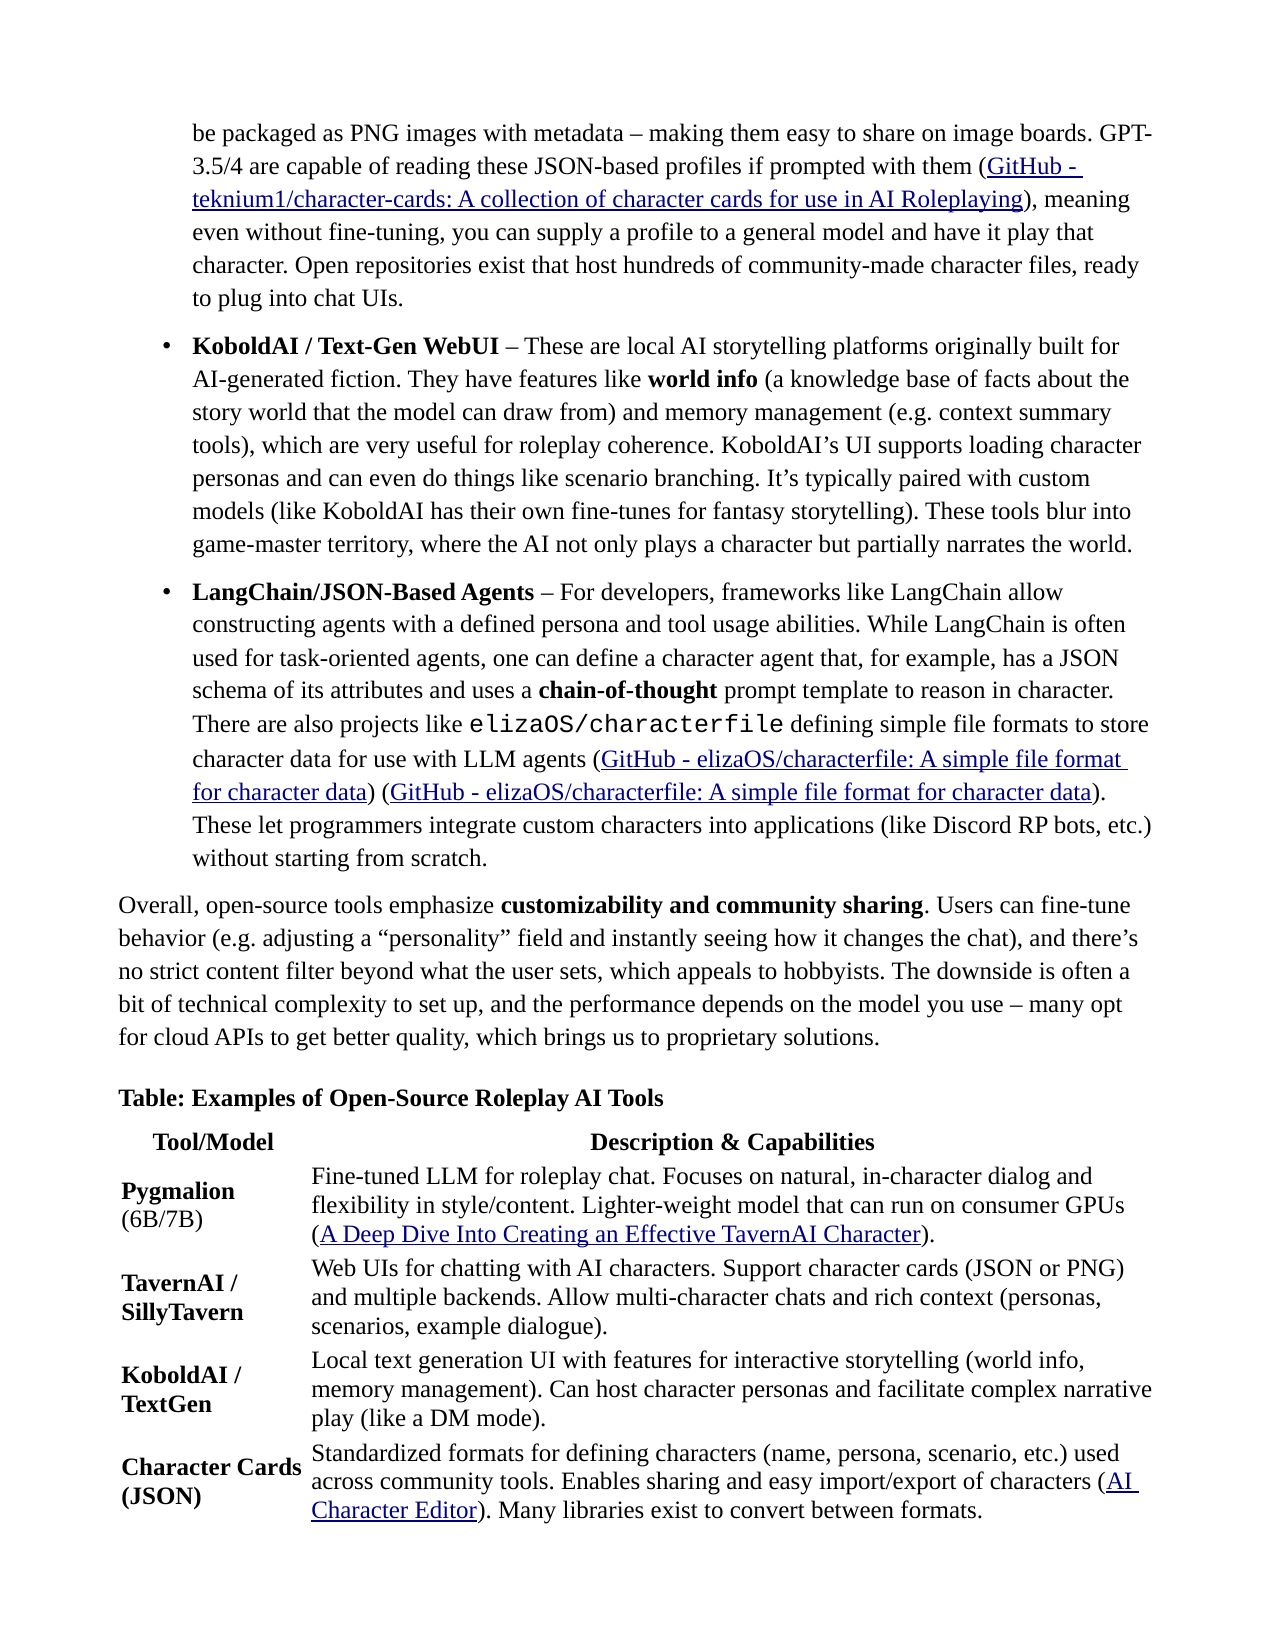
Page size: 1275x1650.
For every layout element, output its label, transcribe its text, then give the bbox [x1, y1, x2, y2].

table_header Description & Capabilities [308, 1124, 1157, 1158]
text Overall, open-source tools emphasize customizability and community sharing. Users can fine-tune behavior (e.g. adjusting a “personality” field and instantly seeing how it changes the chat), and there’s no strict content filter beyond what the user sets, which appeals to hobbyists. The downside is often a bit of technical complexity to set up, and the performance depends on the model you use – many opt for cloud APIs to get better quality, which brings us to proprietary solutions. [118, 890, 1157, 1051]
list LangChain/JSON-Based Agents – For developers, frameworks like LangChain allow constructing agents with a defined persona and tool usage abilities. While LangChain is often used for task-oriented agents, one can define a character agent that, for example, has a JSON schema of its attributes and uses a chain-of-thought prompt template to reason in character. There are also projects like elizaOS/characterfile defining simple file formats to store character data for use with LLM agents (GitHub - elizaOS/characterfile: A simple file format for character data) (GitHub - elizaOS/characterfile: A simple file format for character data). These let programmers integrate custom characters into applications (like Discord RP bots, etc.) without starting from scratch. [162, 577, 1157, 872]
table_cell KoboldAI / TextGen [118, 1343, 308, 1435]
table_cell TavernAI / SillyTavern [118, 1251, 308, 1343]
table_cell Local text generation UI with features for interactive storytelling (world info, memory management). Can host character personas and facilitate complex narrative play (like a DM mode). [308, 1343, 1157, 1435]
table_cell Standardized formats for defining characters (name, persona, scenario, etc.) used across community tools. Enables sharing and easy import/export of characters (AI Character Editor). Many libraries exist to convert between formats. [308, 1435, 1157, 1527]
list KoboldAI / Text-Gen WebUI – These are local AI storytelling platforms originally built for AI-generated fiction. They have features like world info (a knowledge base of facts about the story world that the model can draw from) and memory management (e.g. context summary tools), which are very useful for roleplay coherence. KoboldAI’s UI supports loading character personas and can even do things like scenario branching. It’s typically paired with custom models (like KoboldAI has their own fine-tunes for fantasy storytelling). These tools blur into game-master territory, where the AI not only plays a character but partially narrates the world. [162, 331, 1157, 558]
subtitle Table: Examples of Open-Source Roleplay AI Tools [118, 1083, 1157, 1111]
table_cell Pygmalion (6B/7B) [118, 1159, 308, 1251]
table_cell Fine-tuned LLM for roleplay chat. Focuses on natural, in-character dialog and flexibility in style/content. Lighter-weight model that can run on consumer GPUs (A Deep Dive Into Creating an Effective TavernAI Character). [308, 1159, 1157, 1251]
list be packaged as PNG images with metadata – making them easy to share on image boards. GPT-3.5/4 are capable of reading these JSON-based profiles if prompted with them (GitHub - teknium1/character-cards: A collection of character cards for use in AI Roleplaying), meaning even without fine-tuning, you can supply a profile to a general model and have it play that character. Open repositories exist that host hundreds of community-made character files, ready to plug into chat UIs. [162, 118, 1157, 312]
table_cell Character Cards (JSON) [118, 1435, 308, 1527]
table_header Tool/Model [118, 1124, 308, 1158]
table_cell Web UIs for chatting with AI characters. Support character cards (JSON or PNG) and multiple backends. Allow multi-character chats and rich context (personas, scenarios, example dialogue). [308, 1251, 1157, 1343]
